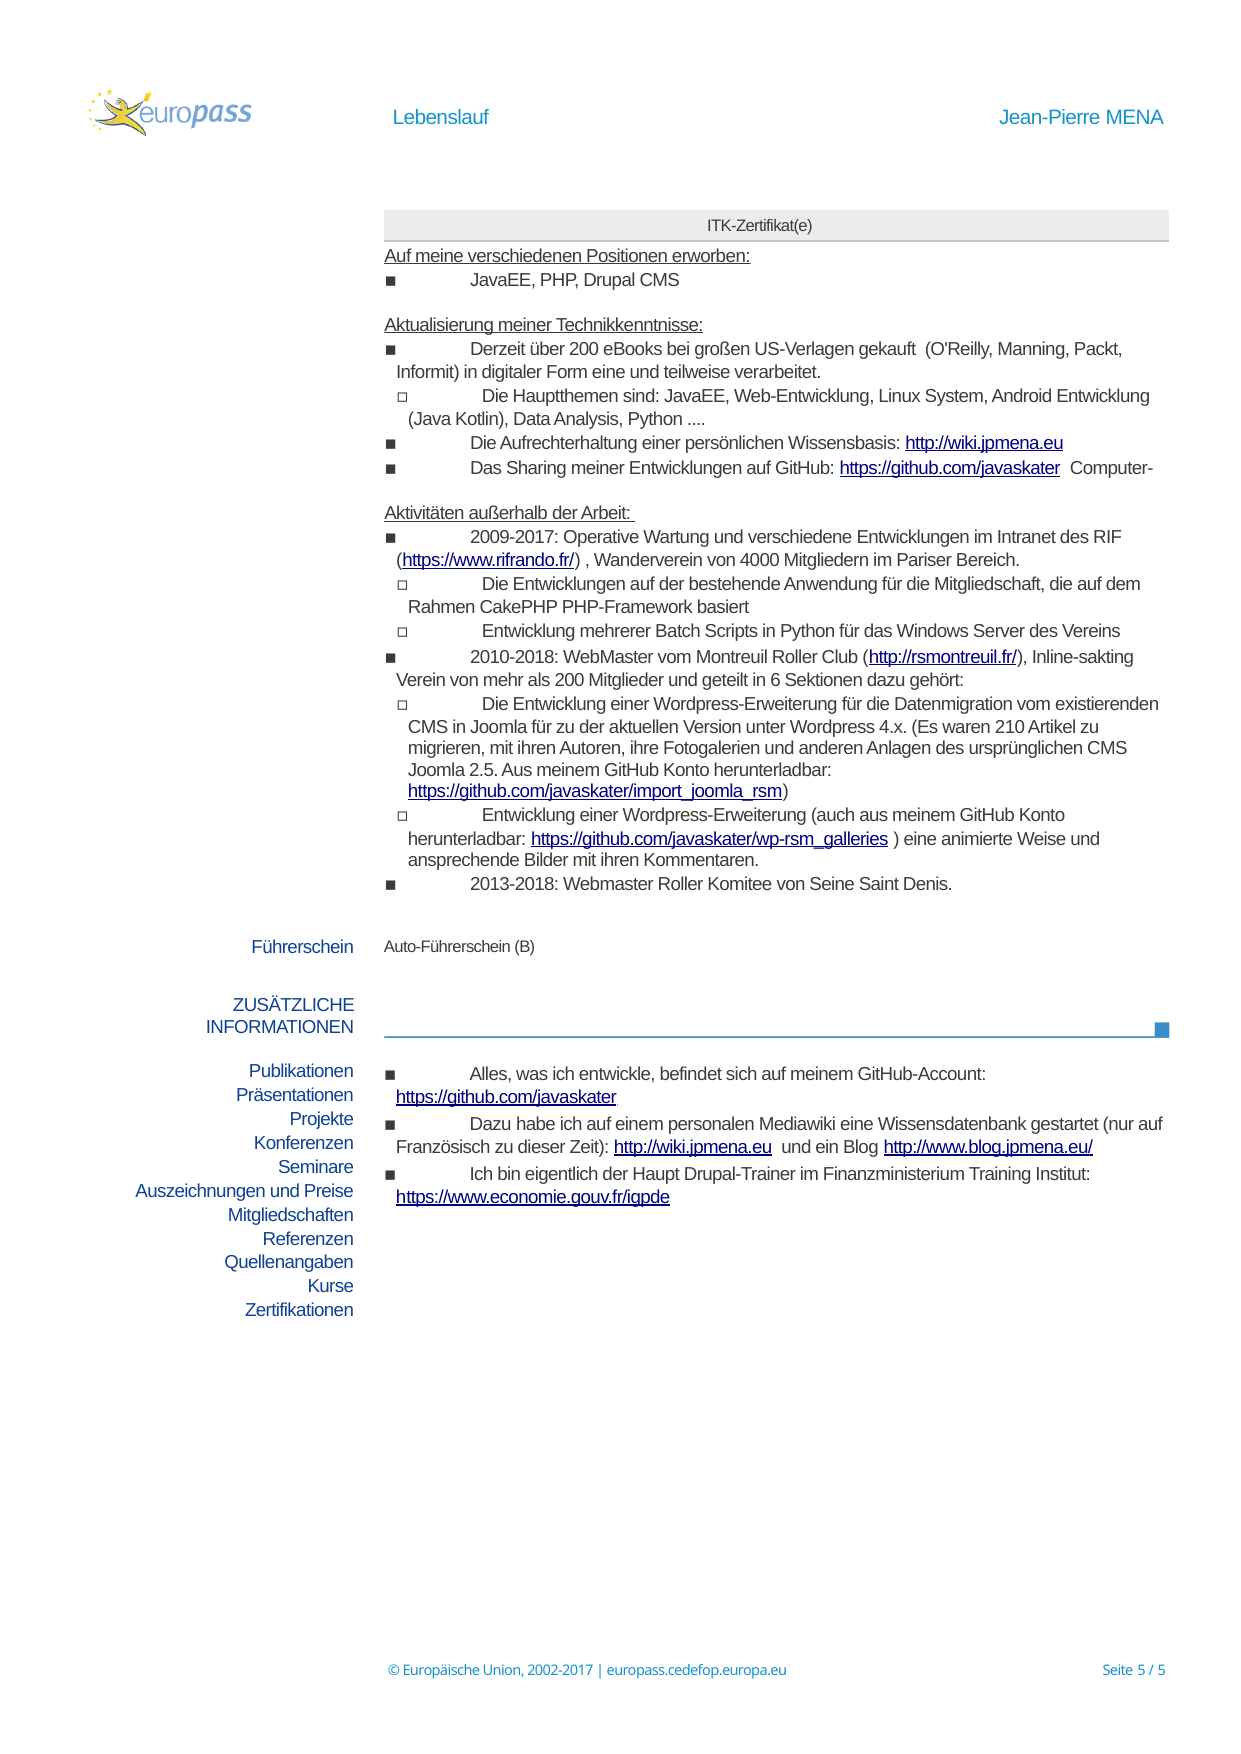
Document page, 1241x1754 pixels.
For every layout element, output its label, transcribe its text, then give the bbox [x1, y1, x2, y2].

table_header Alles, was ich entwickle, befindet sich auf meinem GitHub-Account: https://github.com/javaskater Dazu habe ich auf einem personalen Mediawiki eine Wissensdatenbank gestartet (nur auf Französisch zu dieser Zeit): http://wiki.jpmena.eu und ein Blog http://www.blog.jpmena.eu/ Ich bin eigentlich der Haupt Drupal-Trainer im Finanzministerium Training Institut: https://www.economie.gouv.fr/igpde [384, 1057, 1169, 1321]
table_header ITK-Zertifikat(e) [384, 210, 1169, 240]
picture [88, 88, 252, 136]
picture [384, 1022, 1170, 1038]
table_header Auto-Führerschein (B) [384, 934, 1169, 957]
table_header [95, 210, 384, 240]
table_header Führerschein [89, 934, 384, 957]
table_header [384, 994, 1169, 1022]
table_header Publikationen Präsentationen Projekte Konferenzen Seminare Auszeichnungen und Preise Mitgliedschaften Referenzen Quellenangaben Kurse Zertifikationen [89, 1057, 384, 1321]
table_cell [95, 240, 384, 896]
table_header ZUSÄTZLICHE INFORMATIONEN [89, 994, 384, 1037]
table_cell Auf meine verschiedenen Positionen erworben: JavaEE, PHP, Drupal CMS Aktualisierung meiner Technikkenntnisse: Derzeit über 200 eBooks bei großen US-Verlagen gekauft (O'Reilly, Manning, Packt, Informit) in digitaler Form eine und teilweise verarbeitet. Die Hauptthemen sind: JavaEE, Web-Entwicklung, Linux System, Android Entwicklung (Java Kotlin), Data Analysis, Python .... Die Aufrechterhaltung einer persönlichen Wissensbasis: http://wiki.jpmena.eu Das Sharing meiner Entwicklungen auf GitHub: https://github.com/javaskater Computer- Aktivitäten außerhalb der Arbeit: 2009-2017: Operative Wartung und verschiedene Entwicklungen im Intranet des RIF (https://www.rifrando.fr/) , Wanderverein von 4000 Mitgliedern im Pariser Bereich. Die Entwicklungen auf der bestehende Anwendung für die Mitgliedschaft, die auf dem Rahmen CakePHP PHP-Framework basiert Entwicklung mehrerer Batch Scripts in Python für das Windows Server des Vereins 2010-2018: WebMaster vom Montreuil Roller Club (http://rsmontreuil.fr/), Inline-sakting Verein von mehr als 200 Mitglieder und geteilt in 6 Sektionen dazu gehört: Die Entwicklung einer Wordpress-Erweiterung für die Datenmigration vom existierenden CMS in Joomla für zu der aktuellen Version unter Wordpress 4.x. (Es waren 210 Artikel zu migrieren, mit ihren Autoren, ihre Fotogalerien und anderen Anlagen des ursprünglichen CMS Joomla 2.5. Aus meinem GitHub Konto herunterladbar: https://github.com/javaskater/import_joomla_rsm) Entwicklung einer Wordpress-Erweiterung (auch aus meinem GitHub Konto herunterladbar: https://github.com/javaskater/wp-rsm_galleries ) eine animierte Weise und ansprechende Bilder mit ihren Kommentaren. 2013-2018: Webmaster Roller Komitee von Seine Saint Denis. [384, 242, 1169, 896]
